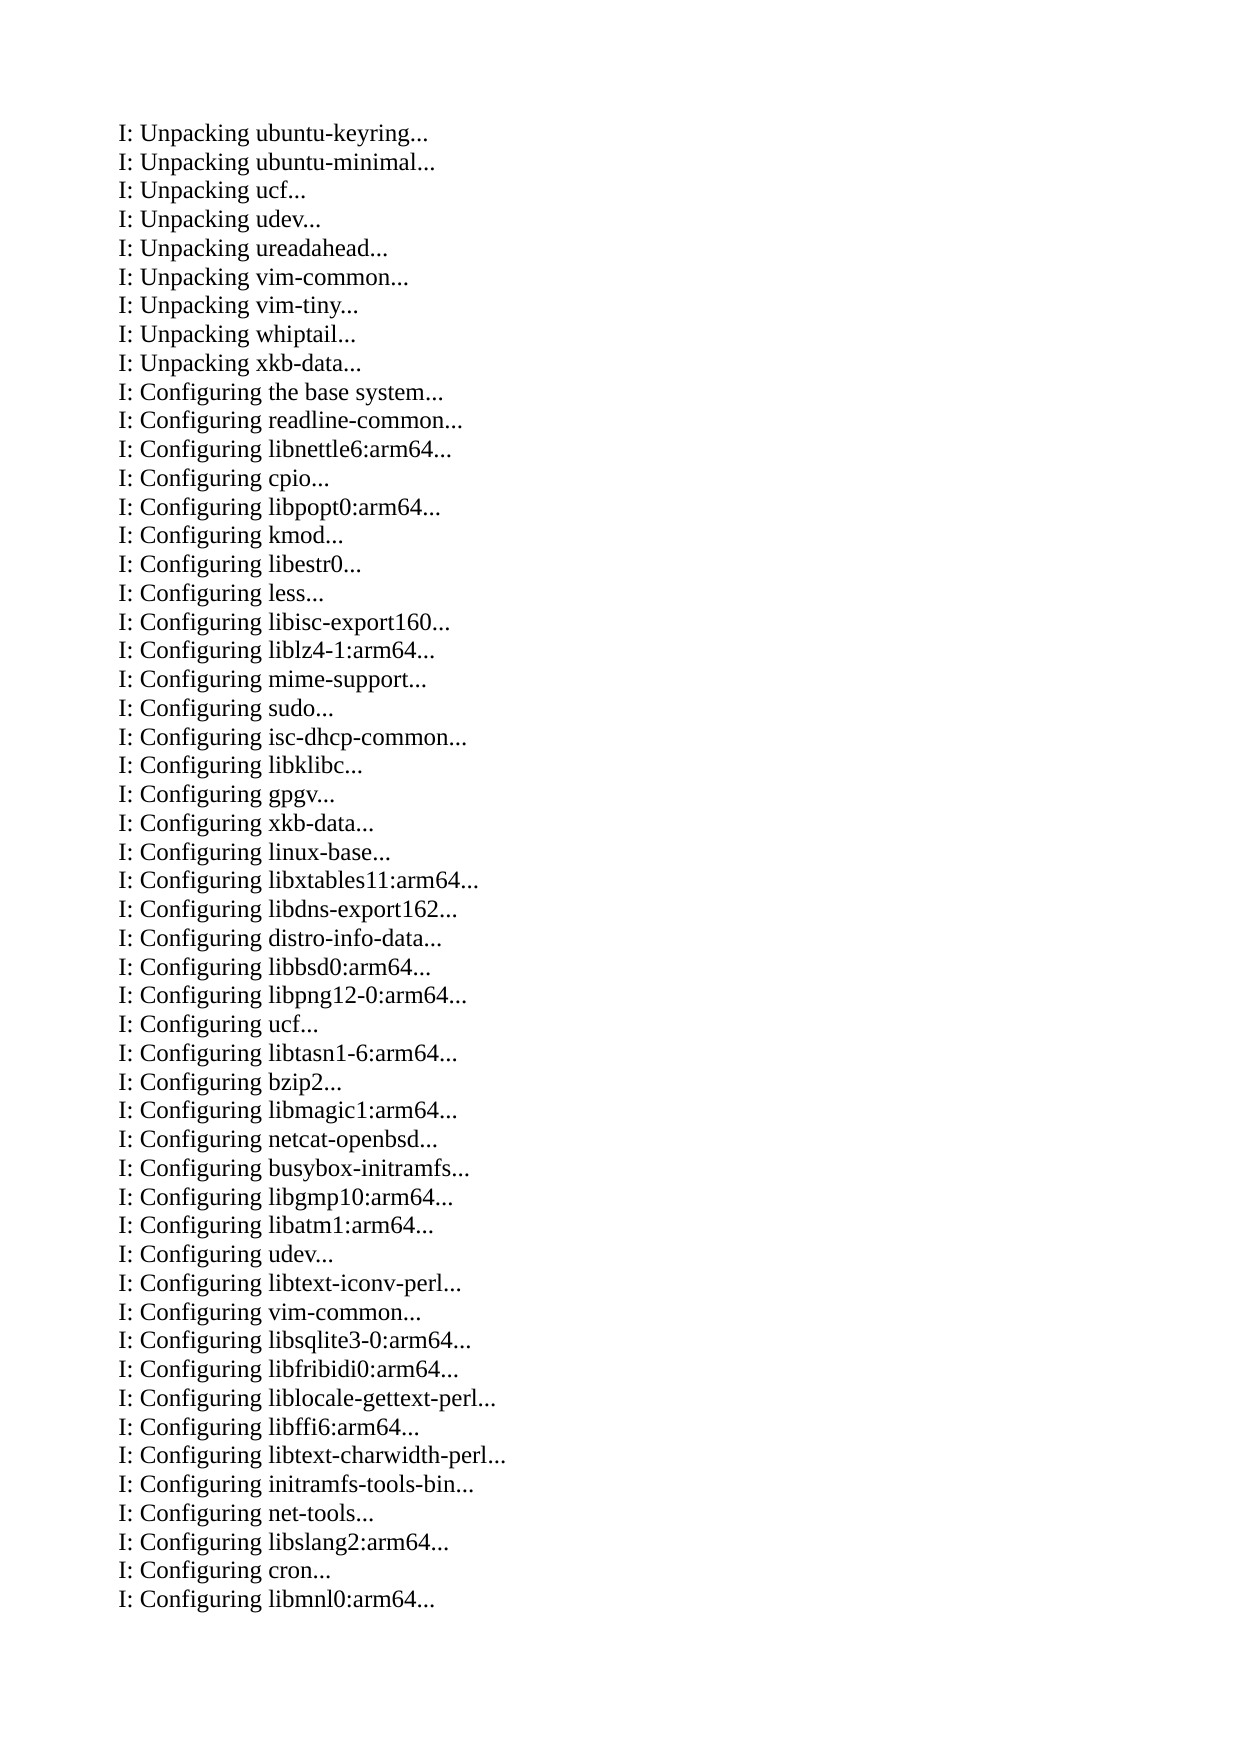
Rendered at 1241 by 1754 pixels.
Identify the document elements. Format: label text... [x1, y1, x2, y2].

text I: Configuring libslang2:arm64... [118, 1527, 1122, 1556]
text I: Unpacking whiptail... [118, 319, 1122, 348]
text I: Configuring linux-base... [118, 837, 1122, 866]
text I: Configuring readline-common... [118, 406, 1122, 434]
text I: Configuring libmagic1:arm64... [118, 1096, 1122, 1124]
text I: Configuring libgmp10:arm64... [118, 1182, 1122, 1211]
text I: Configuring libdns-export162... [118, 894, 1122, 923]
text I: Configuring libsqlite3-0:arm64... [118, 1326, 1122, 1354]
text I: Configuring liblocale-gettext-perl... [118, 1383, 1122, 1412]
text I: Configuring mime-support... [118, 664, 1122, 693]
text I: Configuring liblz4-1:arm64... [118, 636, 1122, 664]
text I: Configuring kmod... [118, 521, 1122, 549]
text I: Configuring net-tools... [118, 1498, 1122, 1527]
text I: Configuring busybox-initramfs... [118, 1153, 1122, 1182]
text I: Configuring libnettle6:arm64... [118, 434, 1122, 463]
text I: Configuring libestr0... [118, 549, 1122, 578]
text I: Configuring libpopt0:arm64... [118, 492, 1122, 521]
text I: Unpacking xkb-data... [118, 348, 1122, 377]
text I: Configuring cpio... [118, 463, 1122, 492]
text I: Configuring bzip2... [118, 1067, 1122, 1096]
text I: Unpacking ubuntu-keyring... [118, 118, 1122, 147]
text I: Configuring ucf... [118, 1009, 1122, 1038]
text I: Configuring distro-info-data... [118, 923, 1122, 952]
text I: Unpacking udev... [118, 204, 1122, 233]
text I: Configuring libpng12-0:arm64... [118, 981, 1122, 1009]
text I: Unpacking ucf... [118, 176, 1122, 204]
text I: Unpacking ubuntu-minimal... [118, 147, 1122, 176]
text I: Configuring udev... [118, 1239, 1122, 1268]
text I: Configuring vim-common... [118, 1297, 1122, 1326]
text I: Configuring libfribidi0:arm64... [118, 1354, 1122, 1383]
text I: Configuring libisc-export160... [118, 607, 1122, 636]
text I: Configuring the base system... [118, 377, 1122, 406]
text I: Configuring libmnl0:arm64... [118, 1584, 1122, 1613]
text I: Configuring libtasn1-6:arm64... [118, 1038, 1122, 1067]
text I: Configuring less... [118, 578, 1122, 607]
text I: Configuring xkb-data... [118, 808, 1122, 837]
text I: Unpacking vim-common... [118, 262, 1122, 291]
text I: Configuring gpgv... [118, 779, 1122, 808]
text I: Configuring isc-dhcp-common... [118, 722, 1122, 751]
text I: Configuring cron... [118, 1556, 1122, 1584]
text I: Configuring libatm1:arm64... [118, 1211, 1122, 1239]
text I: Unpacking ureadahead... [118, 233, 1122, 262]
text I: Configuring initramfs-tools-bin... [118, 1469, 1122, 1498]
text I: Configuring netcat-openbsd... [118, 1124, 1122, 1153]
text I: Configuring libklibc... [118, 751, 1122, 779]
text I: Configuring libbsd0:arm64... [118, 952, 1122, 981]
text I: Configuring libtext-iconv-perl... [118, 1268, 1122, 1297]
text I: Configuring sudo... [118, 693, 1122, 722]
text I: Configuring libffi6:arm64... [118, 1412, 1122, 1441]
text I: Configuring libtext-charwidth-perl... [118, 1441, 1122, 1469]
text I: Unpacking vim-tiny... [118, 291, 1122, 319]
text I: Configuring libxtables11:arm64... [118, 866, 1122, 894]
